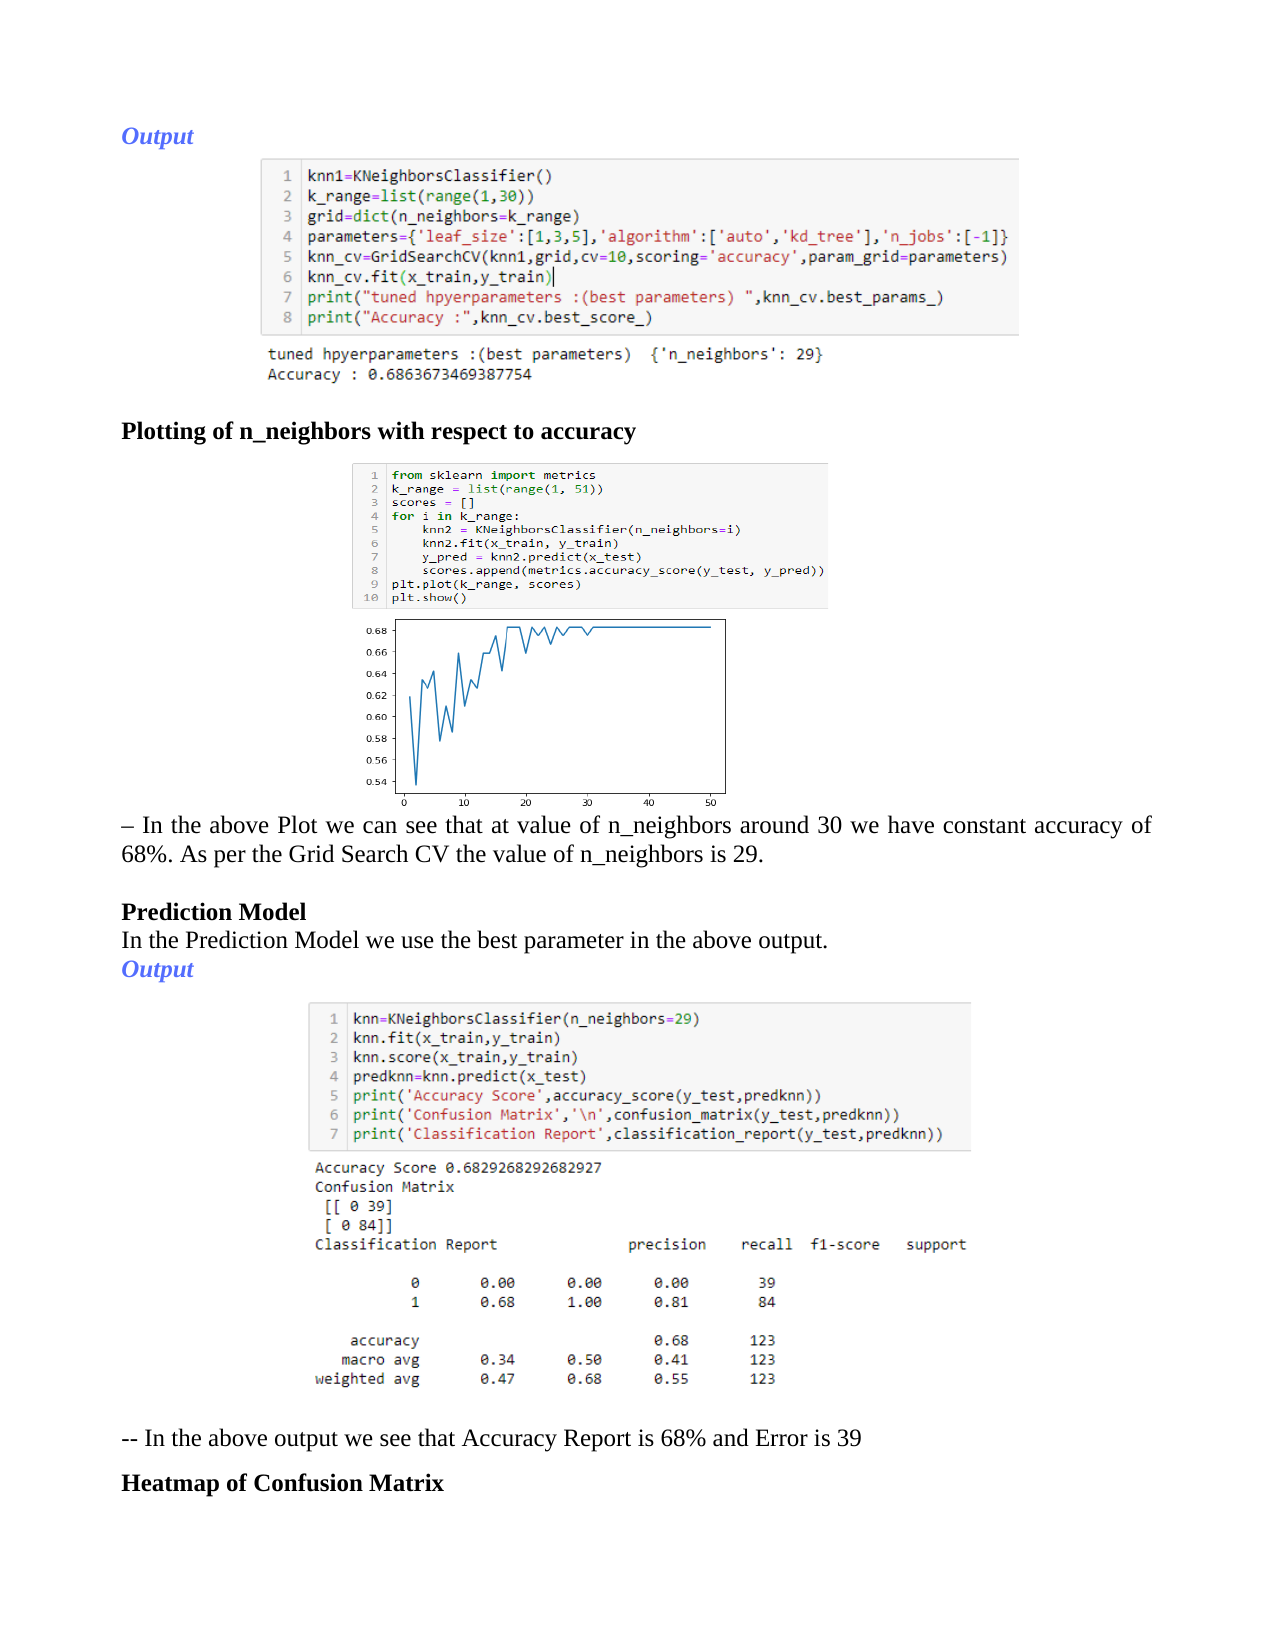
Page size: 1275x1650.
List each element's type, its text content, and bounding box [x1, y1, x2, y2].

text In the Prediction Model we use the best parameter in the above output. [121, 926, 1154, 954]
text Plotting of n_neighbors with respect to accuracy [121, 416, 1154, 445]
picture [346, 461, 829, 811]
text Output [121, 121, 1154, 150]
text Prediction Model [121, 897, 1154, 926]
text Output [121, 954, 1154, 983]
picture [304, 999, 972, 1394]
text -- In the above output we see that Accuracy Report is 68% and Error is 39 [121, 1423, 1154, 1451]
text – In the above Plot we can see that at value of n_neighbors around 30 we have constant accuracy of 68%. As per the Grid Search CV the value of n_neighbors is 29. [121, 461, 1154, 868]
text Heatmap of Confusion Matrix [121, 1468, 1154, 1497]
picture [256, 155, 1019, 388]
